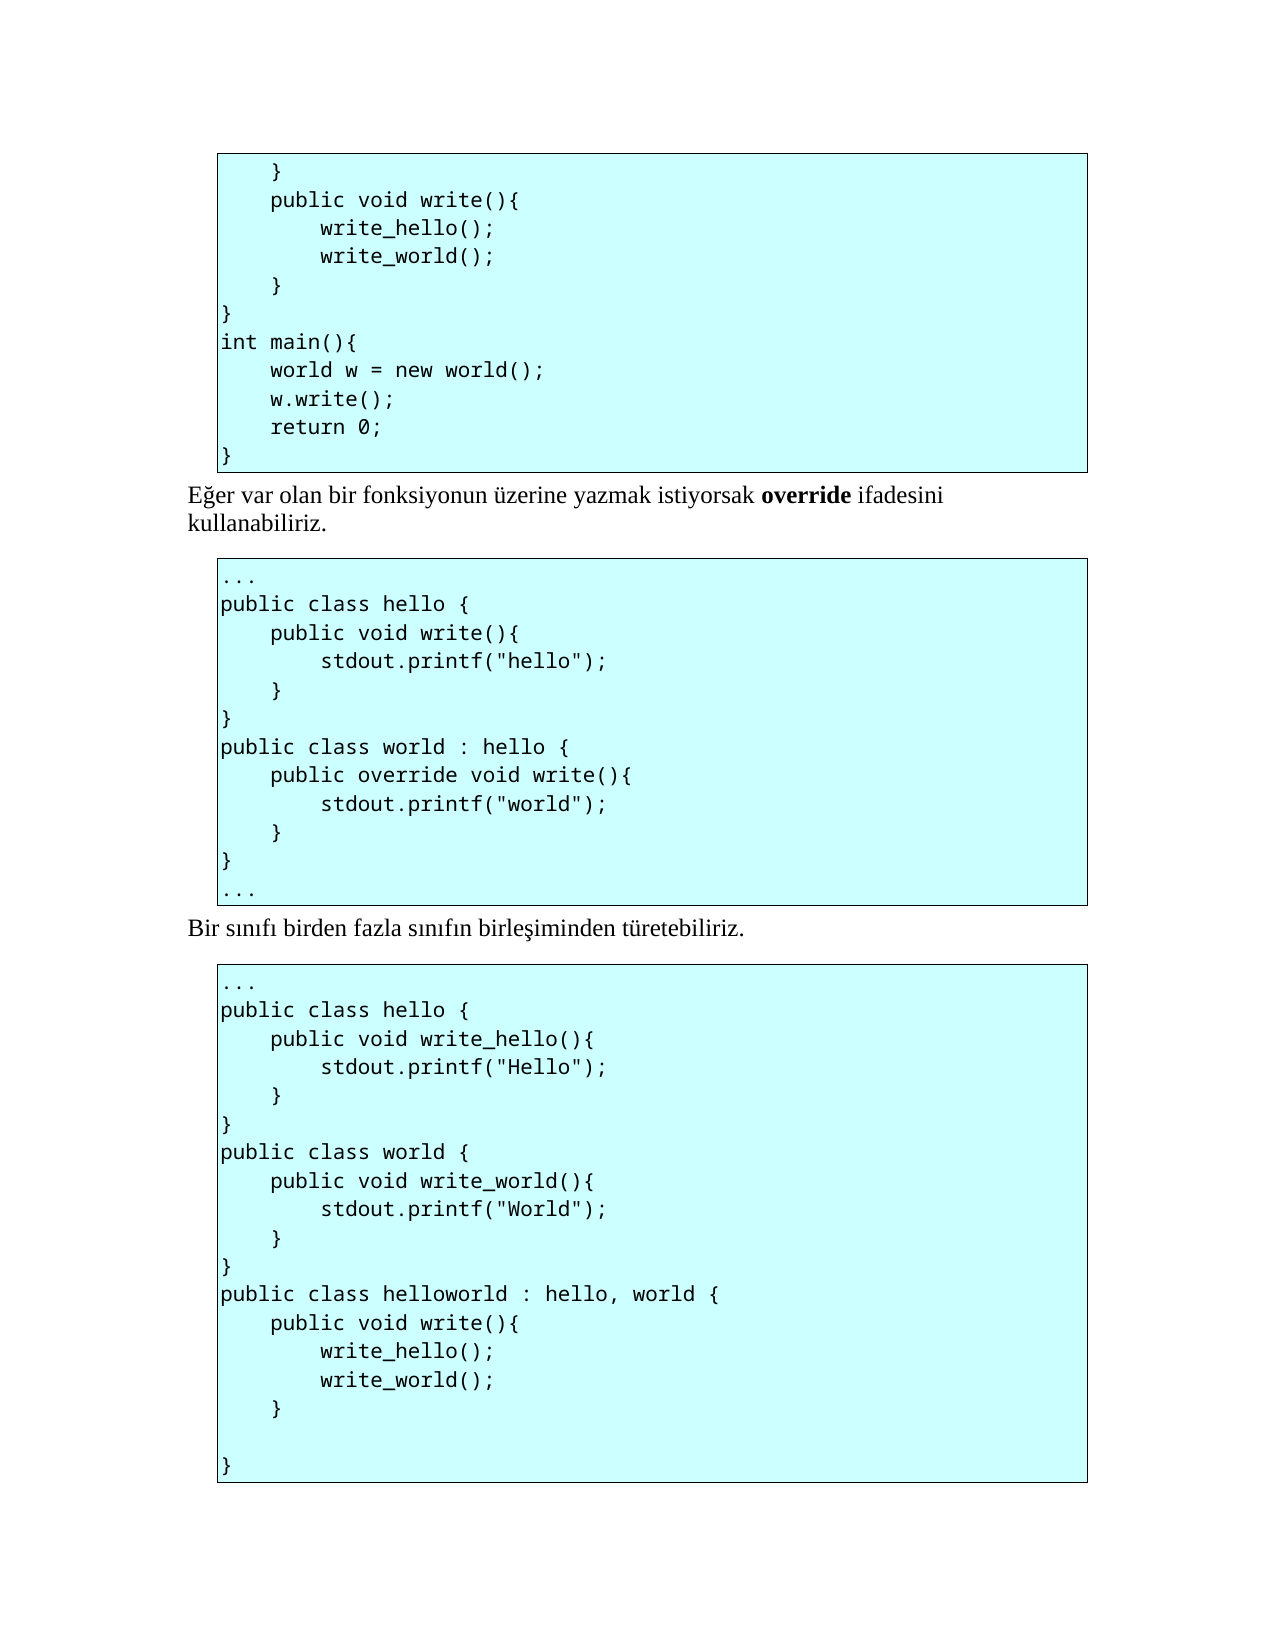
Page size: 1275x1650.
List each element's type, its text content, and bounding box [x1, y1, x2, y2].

text ... public class hello { public void write_hello(){ stdout.printf("Hello"); } } public class world { public void write_world(){ stdout.printf("World"); } } public class helloworld : hello, world { public void write(){ write_hello(); write_world(); } } [218, 965, 1087, 1482]
text Bir sınıfı birden fazla sınıfın birleşiminden türetebiliriz. [187, 914, 1087, 942]
text ... public class hello { public void write(){ stdout.printf("hello"); } } public class world : hello { public override void write(){ stdout.printf("world"); } } ... [218, 559, 1087, 905]
text } public void write(){ write_hello(); write_world(); } } int main(){ world w = new world(); w.write(); return 0; } [218, 154, 1087, 472]
text Eğer var olan bir fonksiyonun üzerine yazmak istiyorsak override ifadesini kullanabiliriz. [187, 481, 1087, 537]
